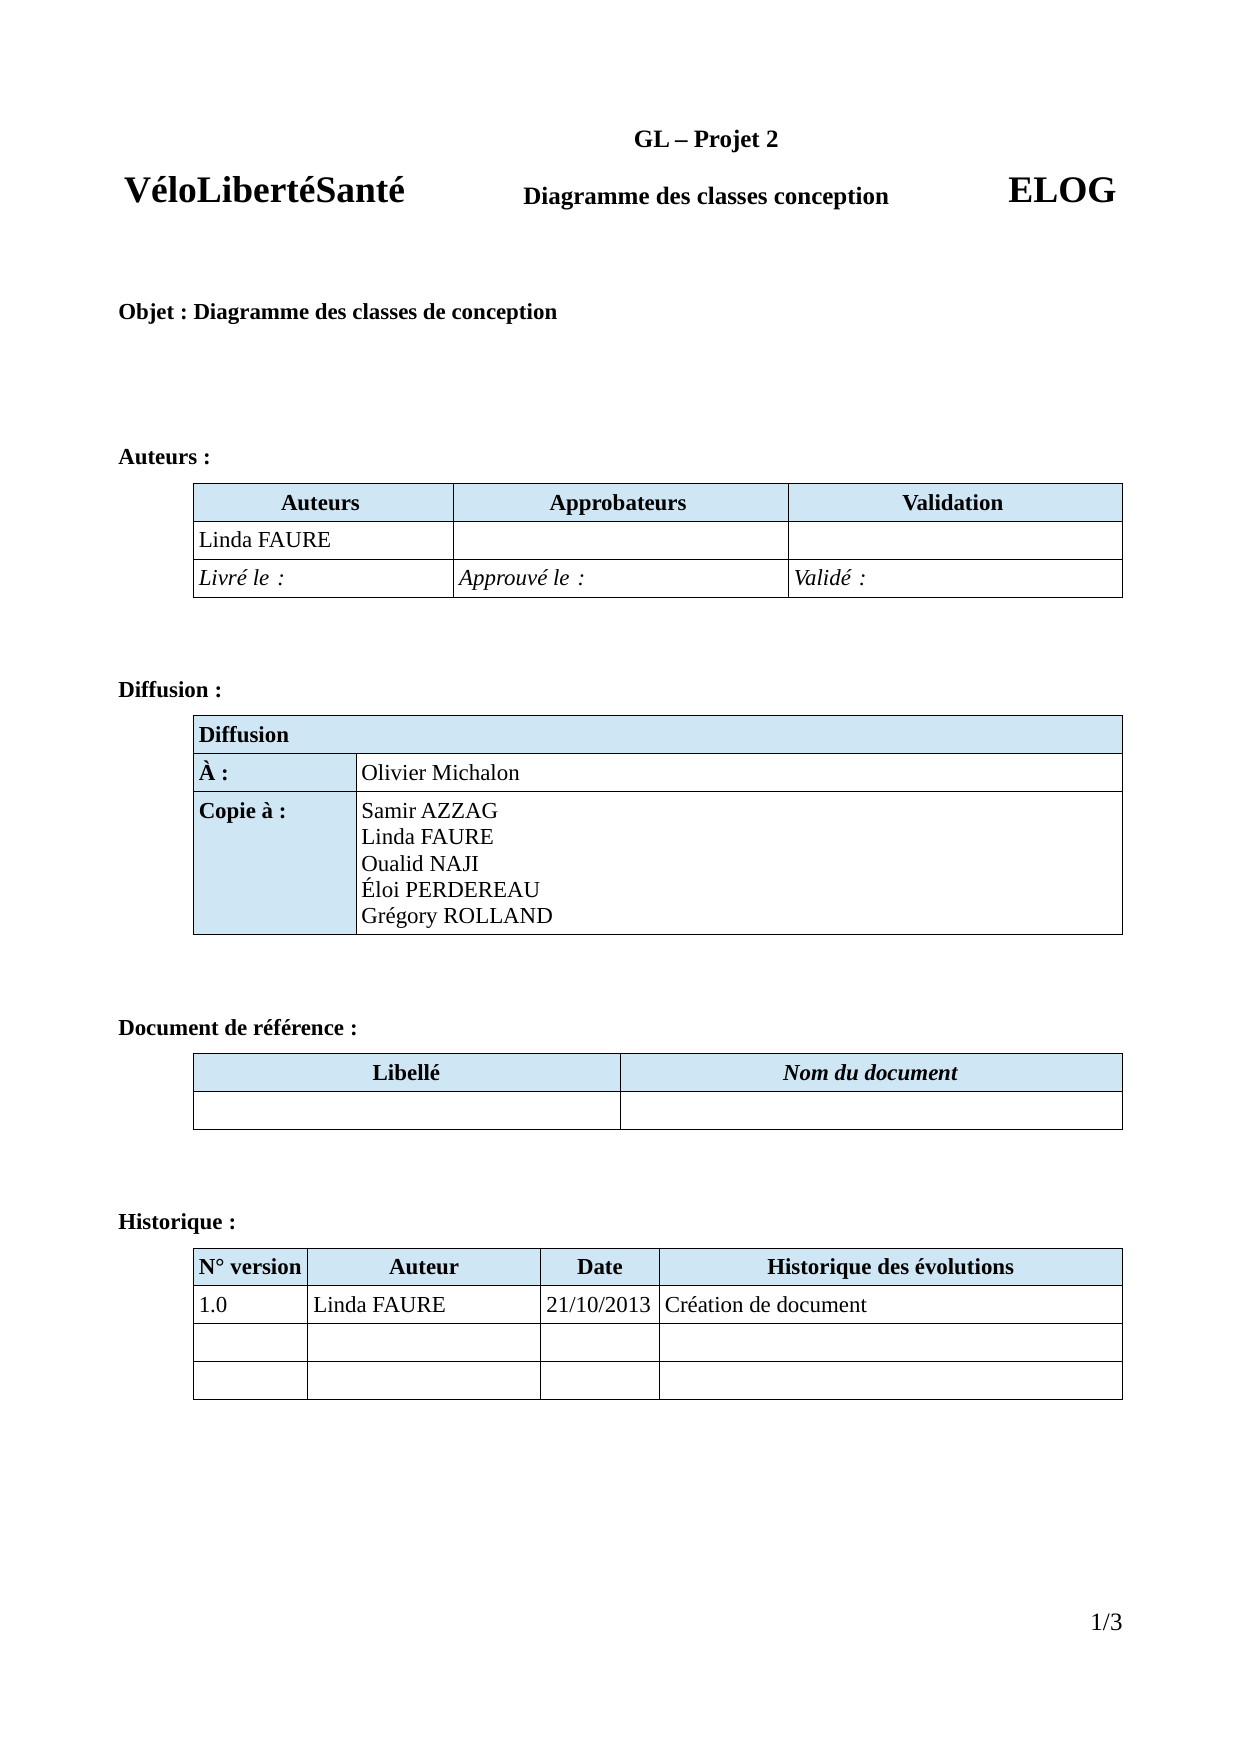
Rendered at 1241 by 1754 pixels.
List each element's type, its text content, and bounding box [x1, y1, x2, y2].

table_header Validation [789, 484, 1122, 521]
text Auteurs : [118, 443, 1122, 470]
table_cell [454, 522, 788, 559]
table_cell [194, 1092, 620, 1129]
table_cell À : [194, 754, 356, 791]
table_cell [541, 1362, 659, 1399]
table_header GL – Projet 2 Diagramme des classes conception [418, 118, 994, 259]
table_cell Création de document [660, 1286, 1122, 1323]
table_header Historique des évolutions [660, 1249, 1122, 1285]
table_header VéloLibertéSanté [118, 118, 417, 259]
table_cell [308, 1324, 540, 1361]
table_header Diffusion [194, 716, 1122, 753]
table_header Auteur [308, 1249, 540, 1285]
table_cell Validé : [789, 560, 1122, 597]
table_cell Olivier Michalon [357, 754, 1122, 791]
table_cell [660, 1362, 1122, 1399]
table_cell [194, 1324, 307, 1361]
table_cell 1.0 [194, 1286, 307, 1323]
table_header Approbateurs [454, 484, 788, 521]
text Historique : [118, 1208, 1122, 1234]
table_cell Approuvé le : [454, 560, 788, 597]
text Objet : Diagramme des classes de conception [118, 298, 1122, 325]
text Diffusion : [118, 676, 1122, 702]
table_header Auteurs [194, 484, 453, 521]
table_cell [621, 1092, 1122, 1129]
table_cell Livré le : [194, 560, 453, 597]
table_cell Linda FAURE [308, 1286, 540, 1323]
table_cell [660, 1324, 1122, 1361]
table_cell [789, 522, 1122, 559]
table_cell [541, 1324, 659, 1361]
table_cell [308, 1362, 540, 1399]
table_cell Copie à : [194, 792, 356, 934]
table_cell [194, 1362, 307, 1399]
text Document de référence : [118, 1013, 1122, 1040]
table_header Libellé [194, 1054, 620, 1091]
table_cell Samir AZZAG Linda FAURE Oualid NAJI Éloi PERDEREAU Grégory ROLLAND [357, 792, 1122, 934]
table_cell 21/10/2013 [541, 1286, 659, 1323]
table_header ELOG [994, 118, 1122, 259]
table_header Nom du document [621, 1054, 1122, 1091]
table_header N° version [194, 1249, 307, 1285]
table_cell Linda FAURE [194, 522, 453, 559]
table_header Date [541, 1249, 659, 1285]
